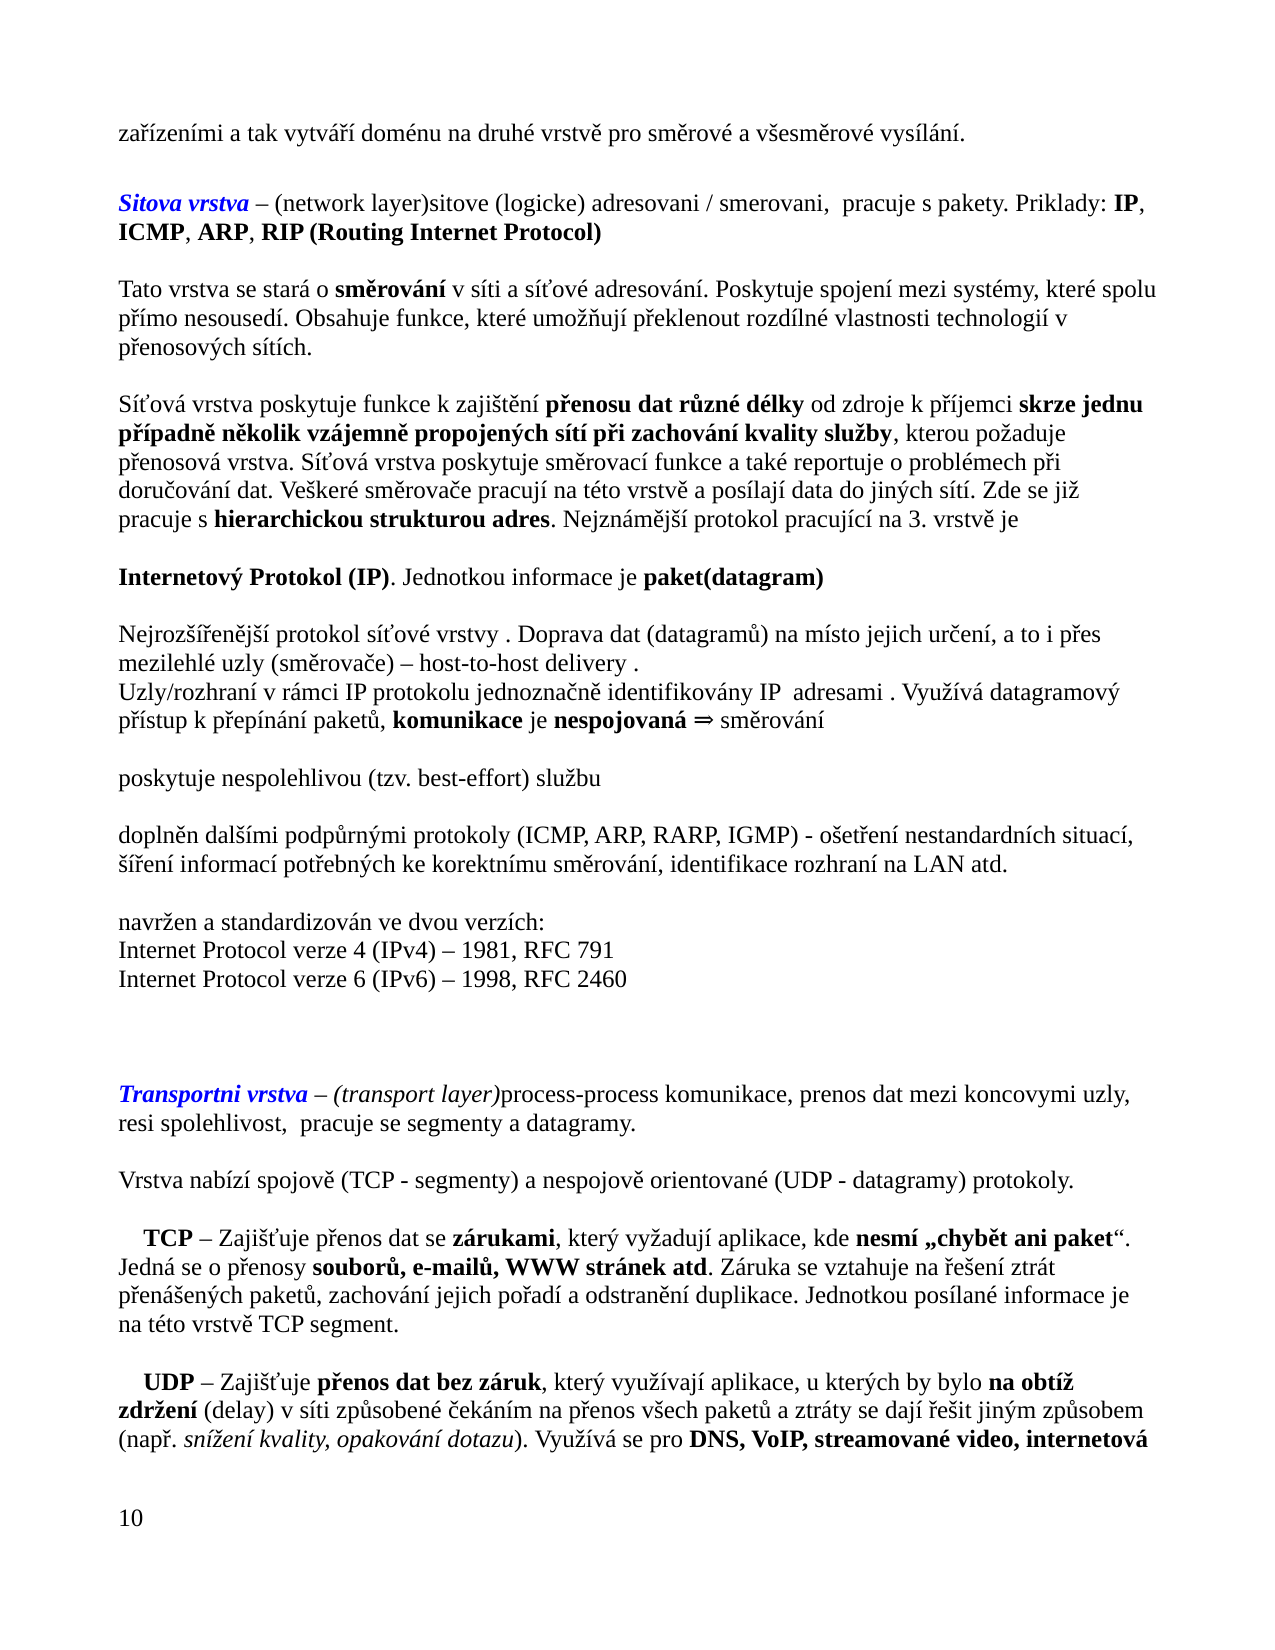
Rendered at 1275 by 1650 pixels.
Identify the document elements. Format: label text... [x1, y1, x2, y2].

text Internetový Protokol (IP). Jednotkou informace je paket(datagram) [118, 562, 1157, 591]
text Internet Protocol verze 6 (IPv6) – 1998, RFC 2460 [118, 964, 1157, 993]
text Internet Protocol verze 4 (IPv4) – 1981, RFC 791 [118, 936, 1157, 964]
text UDP – Zajišťuje přenos dat bez záruk, který využívají aplikace, u kterých by bylo na obtíž zdržení (delay) v síti způsobené čekáním na přenos všech paketů a ztráty se dají řešit jiným způsobem (např. snížení kvality, opakování dotazu). Využívá se pro DNS, VoIP, streamované video, internetová [118, 1367, 1157, 1453]
text Transportni vrstva – (transport layer)process-process komunikace, prenos dat mezi koncovymi uzly, resi spolehlivost, pracuje se segmenty a datagramy. [118, 1079, 1157, 1137]
text Síťová vrstva poskytuje funkce k zajištění přenosu dat různé délky od zdroje k příjemci skrze jednu případně několik vzájemně propojených sítí při zachování kvality služby, kterou požaduje přenosová vrstva. Síťová vrstva poskytuje směrovací funkce a také reportuje o problémech při doručování dat. Veškeré směrovače pracují na této vrstvě a posílají data do jiných sítí. Zde se již pracuje s hierarchickou strukturou adres. Nejznámější protokol pracující na 3. vrstvě je [118, 389, 1157, 533]
text Uzly/rozhraní v rámci IP protokolu jednoznačně identifikovány IP adresami . Využívá datagramový přístup k přepínání paketů, komunikace je nespojovaná ⇒ směrování [118, 677, 1157, 734]
text Vrstva nabízí spojově (TCP - segmenty) a nespojově orientované (UDP - datagramy) protokoly. [118, 1166, 1157, 1194]
text Nejrozšířenější protokol síťové vrstvy . Doprava dat (datagramů) na místo jejich určení, a to i přes mezilehlé uzly (směrovače) – host-to-host delivery . [118, 619, 1157, 677]
text Sitova vrstva – (network layer)sitove (logicke) adresovani / smerovani, pracuje s pakety. Priklady: IP, ICMP, ARP, RIP (Routing Internet Protocol) [118, 188, 1157, 246]
text TCP – Zajišťuje přenos dat se zárukami, který vyžadují aplikace, kde nesmí „chybět ani paket“. Jedná se o přenosy souborů, e-mailů, WWW stránek atd. Záruka se vztahuje na řešení ztrát přenášených paketů, zachování jejich pořadí a odstranění duplikace. Jednotkou posílané informace je na této vrstvě TCP segment. [118, 1223, 1157, 1338]
text navržen a standardizován ve dvou verzích: [118, 907, 1157, 936]
text zařízeními a tak vytváří doménu na druhé vrstvě pro směrové a všesměrové vysílání. [118, 118, 1157, 147]
text doplněn dalšími podpůrnými protokoly (ICMP, ARP, RARP, IGMP) - ošetření nestandardních situací, šíření informací potřebných ke korektnímu směrování, identifikace rozhraní na LAN atd. [118, 821, 1157, 878]
text poskytuje nespolehlivou (tzv. best-effort) službu [118, 763, 1157, 792]
text Tato vrstva se stará o směrování v síti a síťové adresování. Poskytuje spojení mezi systémy, které spolu přímo nesousedí. Obsahuje funkce, které umožňují překlenout rozdílné vlastnosti technologií v přenosových sítích. [118, 274, 1157, 361]
